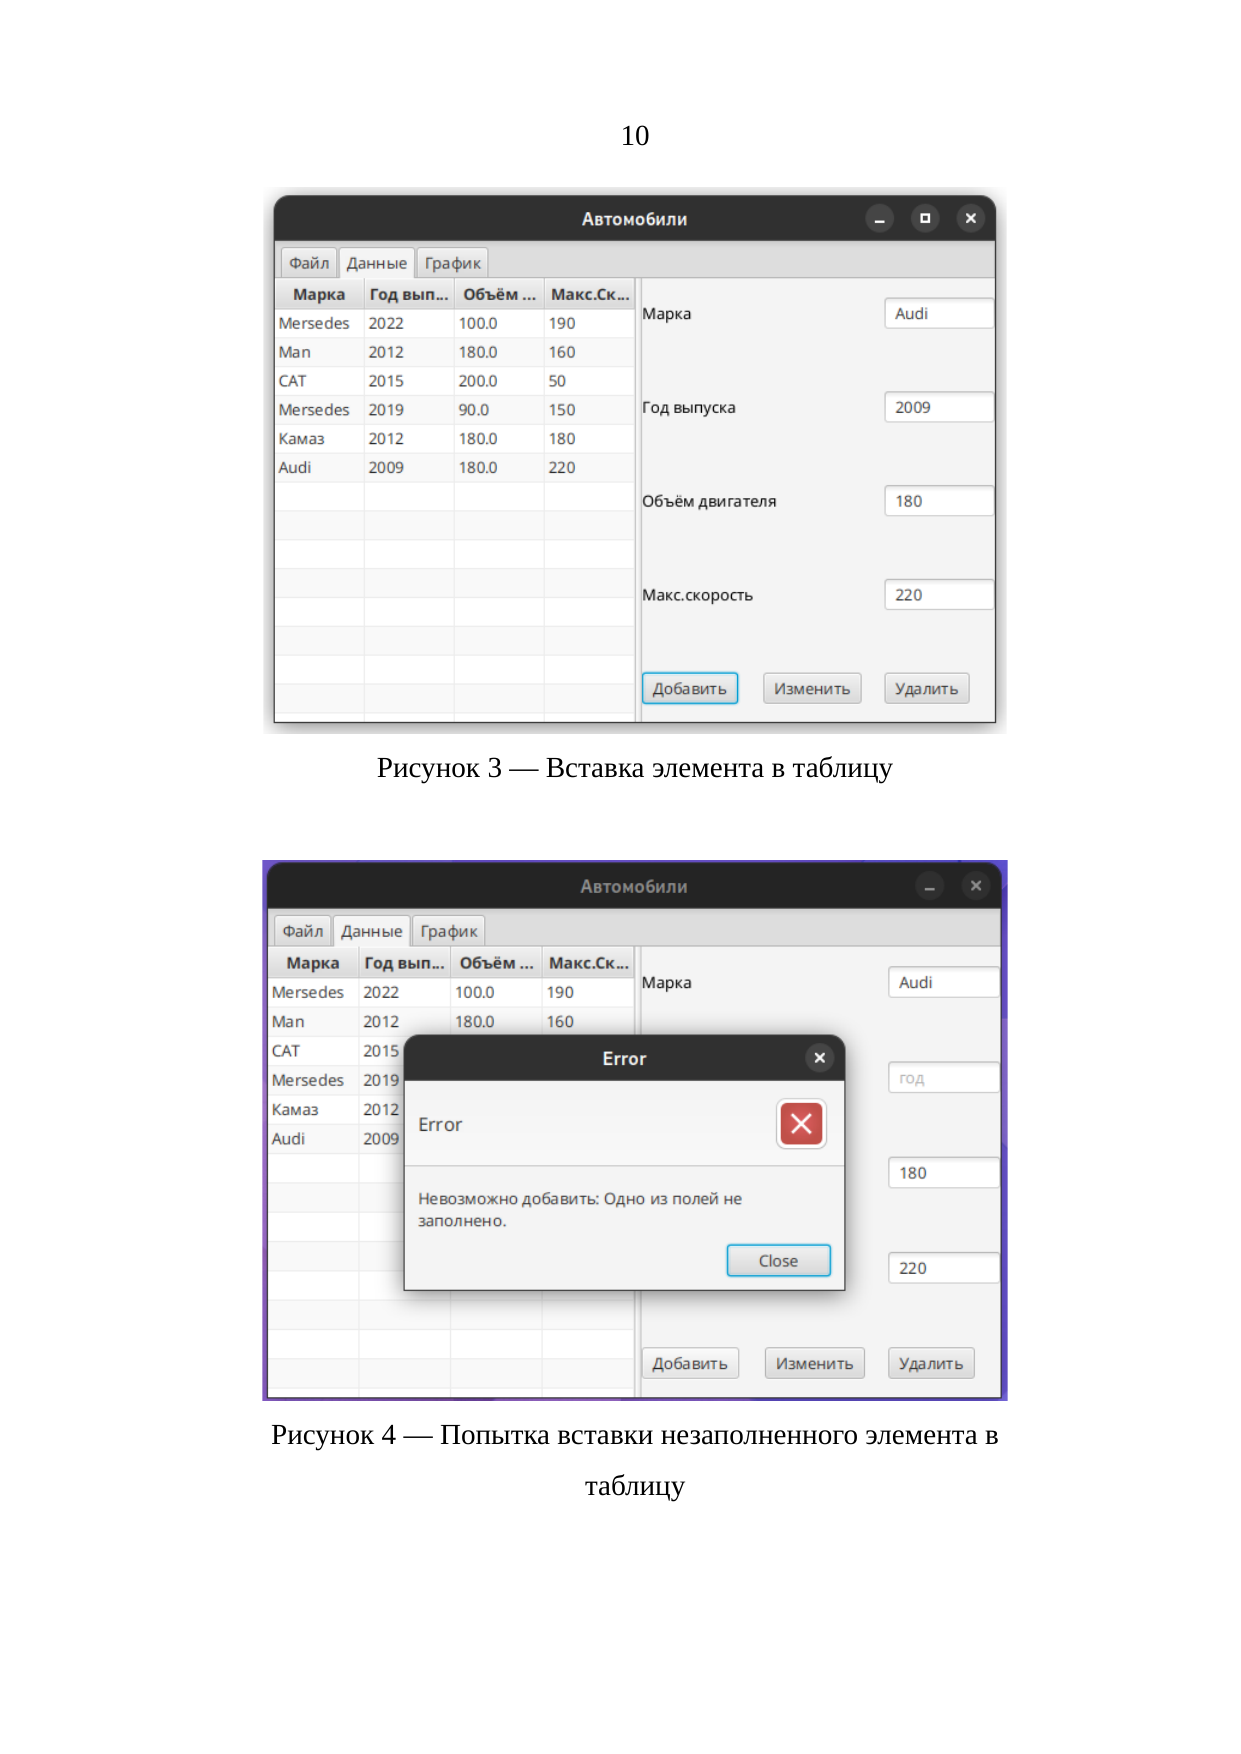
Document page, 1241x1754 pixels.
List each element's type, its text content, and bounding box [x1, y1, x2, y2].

text Рисунок 4 — Попытка вставки незаполненного элемента в таблицу [262, 1401, 1008, 1501]
picture [263, 187, 1007, 734]
picture [262, 860, 1008, 1401]
text Рисунок 3 — Вставка элемента в таблицу [263, 734, 1007, 784]
